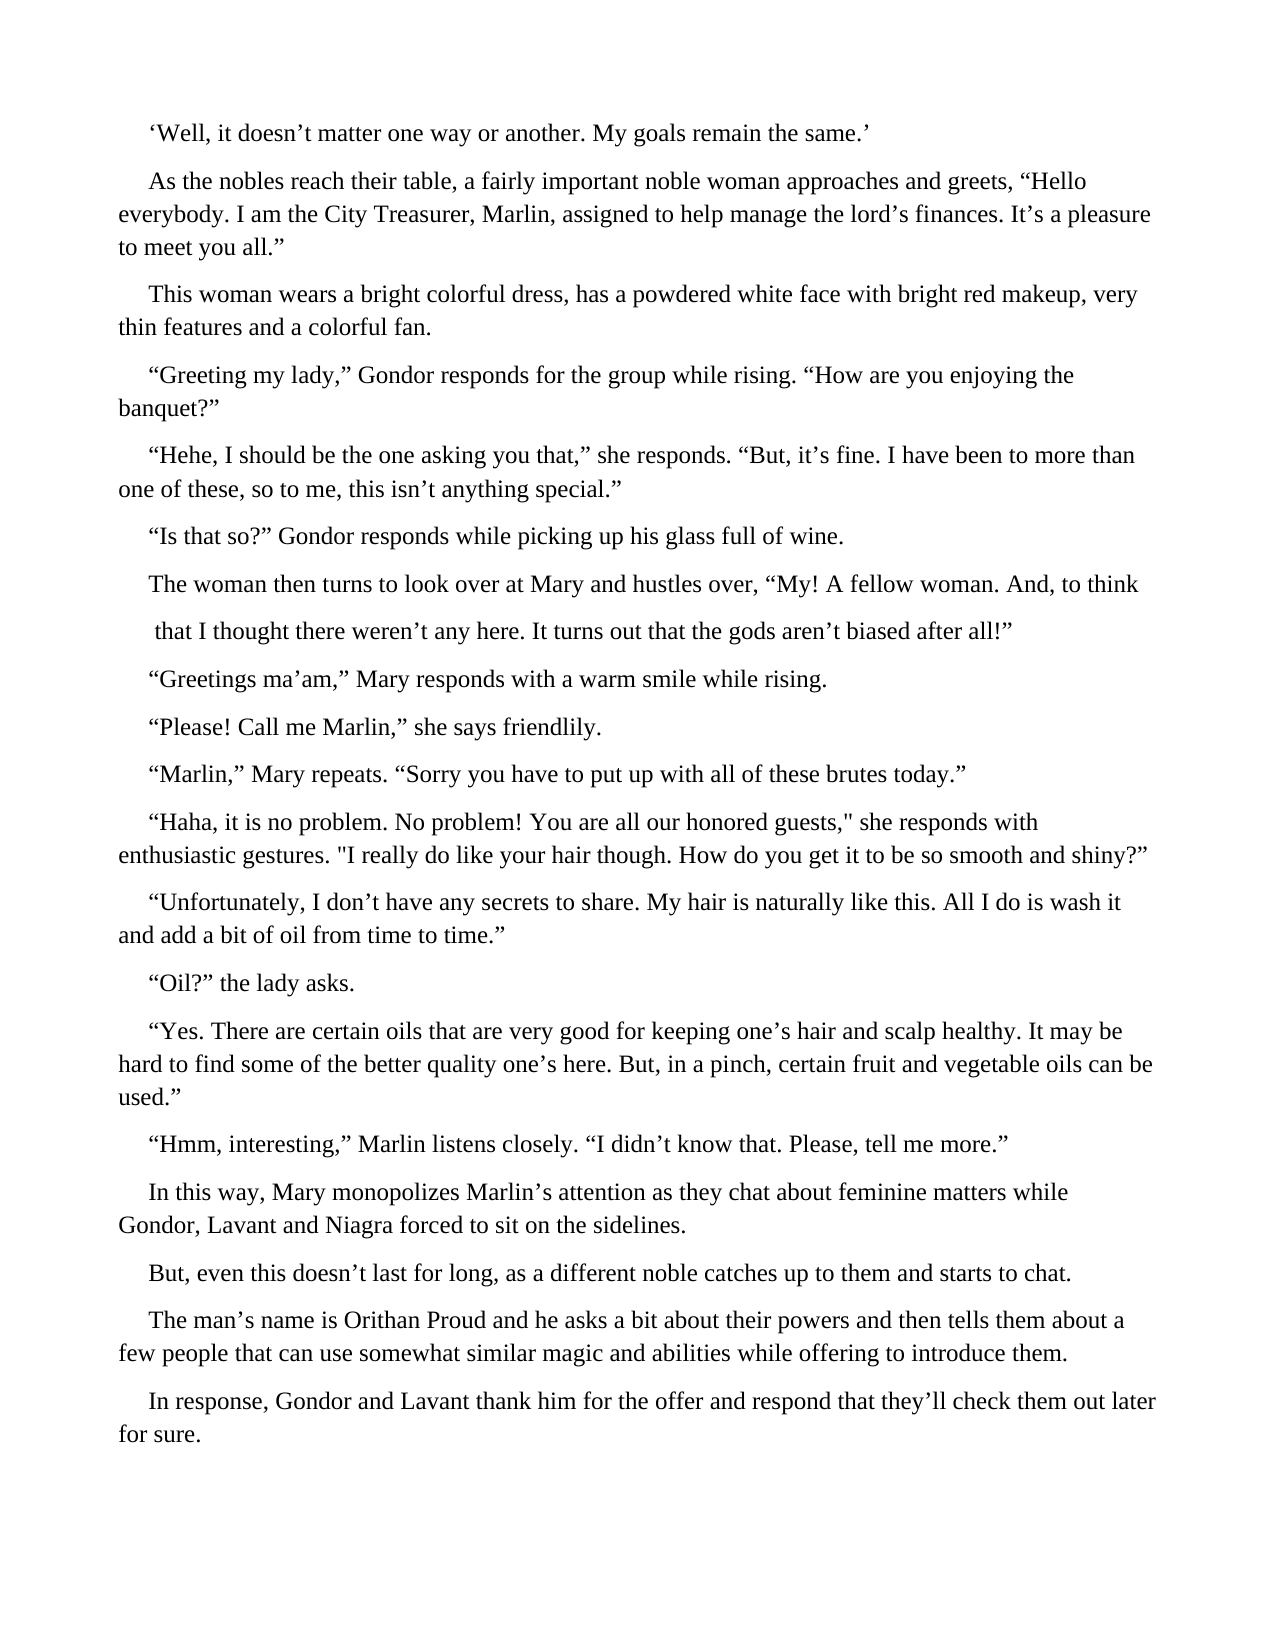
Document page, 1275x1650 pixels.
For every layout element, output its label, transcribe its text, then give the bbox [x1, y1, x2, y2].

text As the nobles reach their table, a fairly important noble woman approaches and greets, “Hello everybody. I am the City Treasurer, Marlin, assigned to help manage the lord’s finances. It’s a pleasure to meet you all.” [118, 166, 1157, 261]
text But, even this doesn’t last for long, as a different noble catches up to them and starts to chat. [118, 1258, 1157, 1286]
text The man’s name is Orithan Proud and he asks a bit about their powers and then tells them about a few people that can use somewhat similar magic and abilities while offering to introduce them. [118, 1305, 1157, 1367]
text “Is that so?” Gondor responds while picking up his glass full of wine. [118, 521, 1157, 550]
text In this way, Mary monopolizes Marlin’s attention as they chat about feminine matters while Gondor, Lavant and Niagra forced to sit on the sidelines. [118, 1177, 1157, 1239]
text “Hmm, interesting,” Marlin listens closely. “I didn’t know that. Please, tell me more.” [118, 1129, 1157, 1158]
text “Marlin,” Mary repeats. “Sorry you have to put up with all of these brutes today.” [118, 759, 1157, 788]
text “Oil?” the lady asks. [118, 968, 1157, 997]
text “Hehe, I should be the one asking you that,” she responds. “But, it’s fine. I have been to more than one of these, so to me, this isn’t anything special.” [118, 441, 1157, 502]
text “Greetings ma’am,” Mary responds with a warm smile while rising. [118, 664, 1157, 693]
text “Yes. There are certain oils that are very good for keeping one’s hair and scalp healthy. It may be hard to find some of the better quality one’s here. But, in a pinch, certain fruit and vegetable oils can be used.” [118, 1016, 1157, 1111]
text The woman then turns to look over at Mary and hustles over, “My! A fellow woman. And, to think [118, 569, 1157, 598]
text “Greeting my lady,” Gondor responds for the group while rising. “How are you enjoying the banquet?” [118, 360, 1157, 422]
text This woman wears a bright colorful dress, has a powdered white face with bright red makeup, very thin features and a colorful fan. [118, 279, 1157, 341]
text “Please! Call me Marlin,” she says friendlily. [118, 712, 1157, 740]
text “Haha, it is no problem. No problem! You are all our honored guests," she responds with enthusiastic gestures. "I really do like your hair though. How do you get it to be so smooth and shiny?” [118, 807, 1157, 869]
text ‘Well, it doesn’t matter one way or another. My goals remain the same.’ [118, 118, 1157, 147]
text that I thought there weren’t any here. It turns out that the gods aren’t biased after all!” [118, 616, 1157, 645]
text In response, Gondor and Lavant thank him for the offer and respond that they’ll check them out later for sure. [118, 1386, 1157, 1448]
text “Unfortunately, I don’t have any secrets to share. My hair is naturally like this. All I do is wash it and add a bit of oil from time to time.” [118, 887, 1157, 949]
